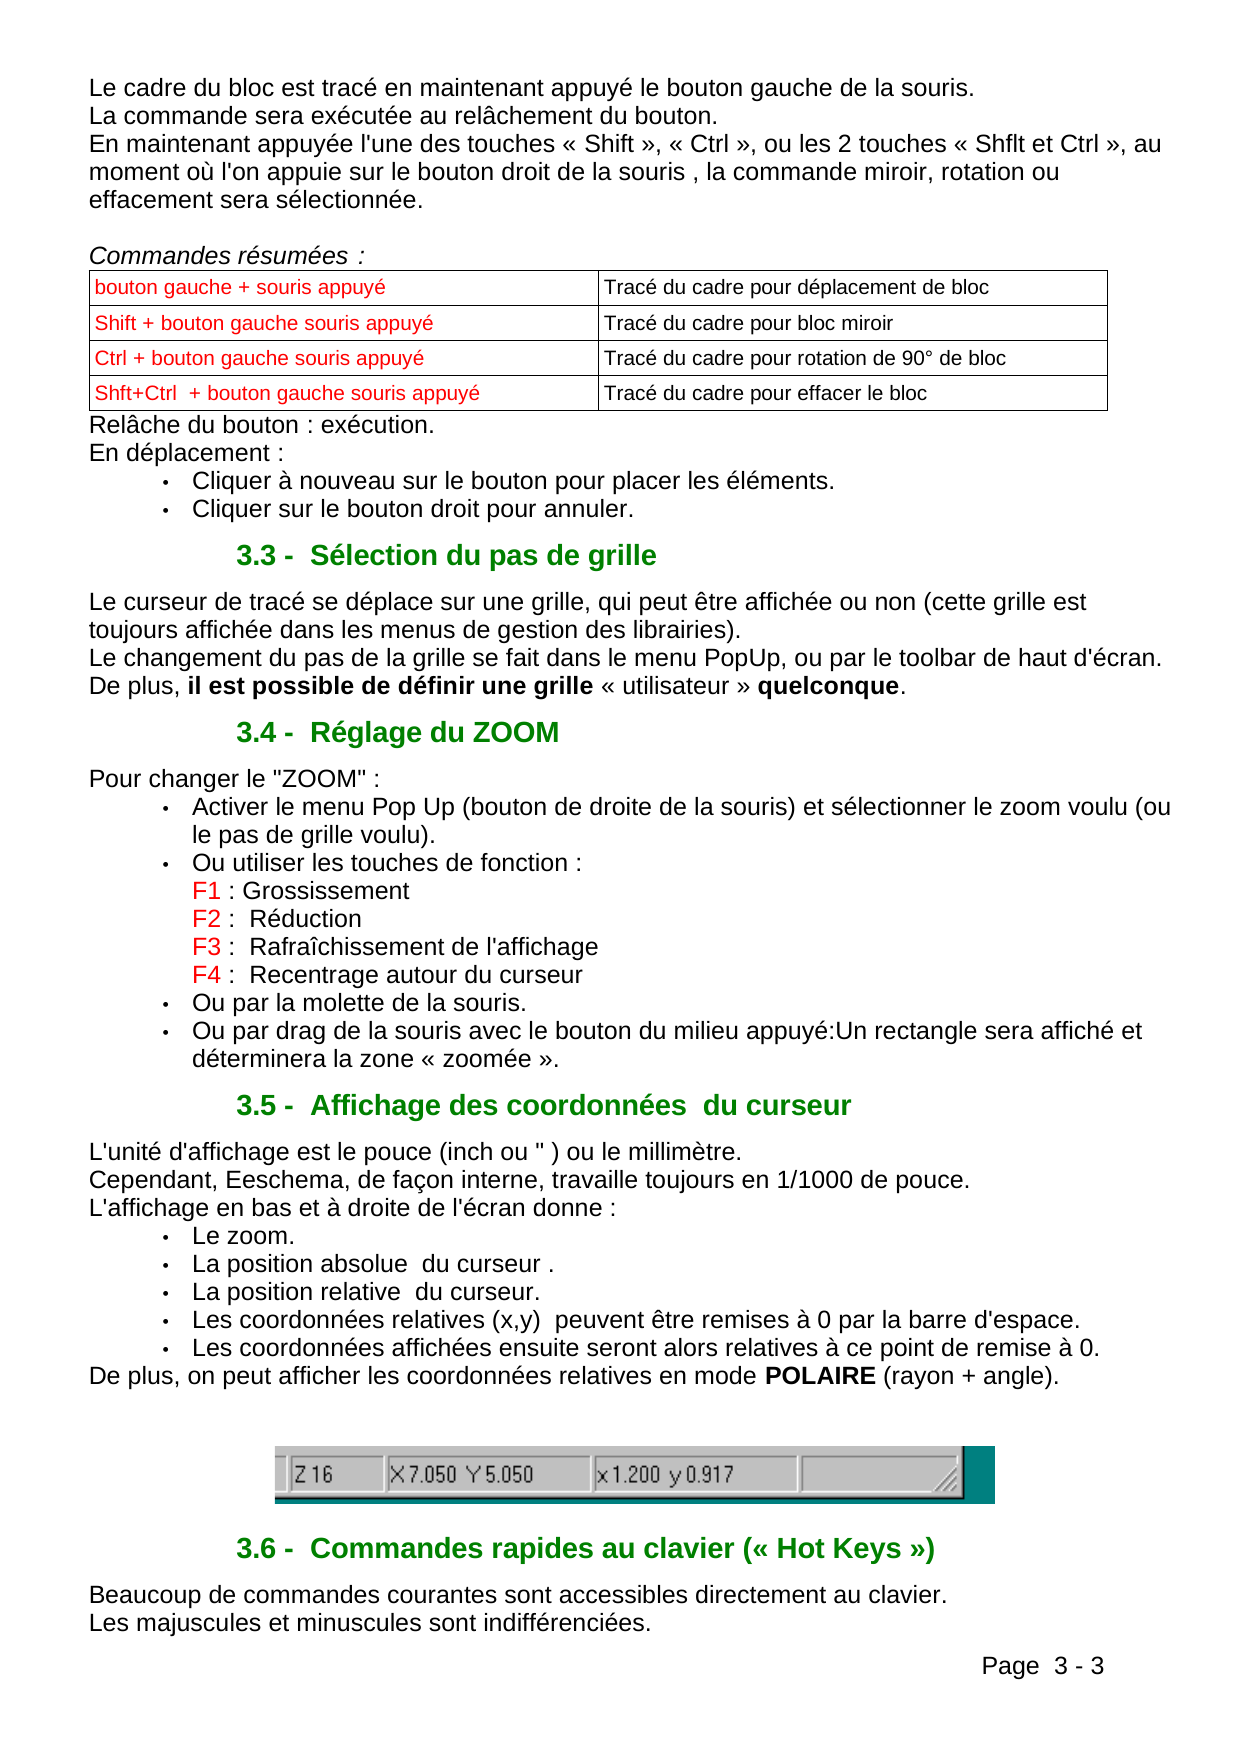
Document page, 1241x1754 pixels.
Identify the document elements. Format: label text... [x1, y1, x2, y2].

text Le cadre du bloc est tracé en maintenant appuyé le bouton gauche de la souris. [88, 74, 1181, 102]
text Relâche du bouton : exécution. [88, 411, 1181, 438]
text Pour changer le "ZOOM" : [88, 765, 1181, 793]
list Cliquer sur le bouton droit pour annuler. [162, 494, 1181, 523]
table_cell Shift + bouton gauche souris appuyé [90, 306, 598, 340]
list Cliquer à nouveau sur le bouton pour placer les éléments. [162, 467, 1181, 494]
list Les coordonnées affichées ensuite seront alors relatives à ce point de remise à 0. [162, 1334, 1181, 1362]
subtitle Affichage des coordonnées du curseur [162, 1089, 1181, 1122]
table_cell Tracé du cadre pour bloc miroir [599, 306, 1107, 340]
text En déplacement : [88, 438, 1181, 467]
table_cell Tracé du cadre pour effacer le bloc [599, 376, 1107, 410]
text Les majuscules et minuscules sont indifférenciées. [88, 1609, 1181, 1637]
table_cell Ctrl + bouton gauche souris appuyé [90, 341, 598, 375]
text Le curseur de tracé se déplace sur une grille, qui peut être affichée ou non (cette grille est toujours affichée dans les menus de gestion des librairies). [88, 588, 1181, 644]
list Activer le menu Pop Up (bouton de droite de la souris) et sélectionner le zoom voulu (ou le pas de grille voulu). [162, 793, 1181, 849]
list La position relative du curseur. [162, 1278, 1181, 1306]
table_header Tracé du cadre pour déplacement de bloc [599, 271, 1107, 305]
list La position absolue du curseur . [162, 1250, 1181, 1278]
list Ou par drag de la souris avec le bouton du milieu appuyé:Un rectangle sera affiché et déterminera la zone « zoomée ». [162, 1017, 1181, 1073]
text Le changement du pas de la grille se fait dans le menu PopUp, ou par le toolbar de haut d'écran. [88, 644, 1181, 672]
subtitle Réglage du ZOOM [162, 716, 1181, 748]
subtitle Commandes rapides au clavier (« Hot Keys ») [162, 1532, 1181, 1564]
list Les coordonnées relatives (x,y) peuvent être remises à 0 par la barre d'espace. [162, 1306, 1181, 1334]
text L'unité d'affichage est le pouce (inch ou " ) ou le millimètre. [88, 1138, 1181, 1166]
table_cell Shft+Ctrl + bouton gauche souris appuyé [90, 376, 598, 410]
list Ou par la molette de la souris. [162, 989, 1181, 1017]
text Cependant, Eeschema, de façon interne, travaille toujours en 1/1000 de pouce. [88, 1166, 1181, 1194]
table_header bouton gauche + souris appuyé [90, 271, 598, 305]
text Commandes résumées : [88, 242, 1181, 270]
text L'affichage en bas et à droite de l'écran donne : [88, 1194, 1181, 1222]
subtitle Sélection du pas de grille [162, 539, 1181, 571]
text De plus, on peut afficher les coordonnées relatives en mode POLAIRE (rayon + angle). [88, 1362, 1181, 1390]
text De plus, il est possible de définir une grille « utilisateur » quelconque. [88, 672, 1181, 700]
list Le zoom. [162, 1222, 1181, 1250]
text Beaucoup de commandes courantes sont accessibles directement au clavier. [88, 1581, 1181, 1609]
list Ou utiliser les touches de fonction : F1 : Grossissement F2 : Réduction F3 : Rafraîchissement de l'affichage F4 : Recentrage autour du curseur [162, 849, 1181, 989]
table_cell Tracé du cadre pour rotation de 90° de bloc [599, 341, 1107, 375]
text La commande sera exécutée au relâchement du bouton. [88, 102, 1181, 130]
text En maintenant appuyée l'une des touches « Shift », « Ctrl », ou les 2 touches « Shflt et Ctrl », au moment où l'on appuie sur le bouton droit de la souris , la commande miroir, rotation ou effacement sera sélectionnée. [88, 130, 1181, 214]
